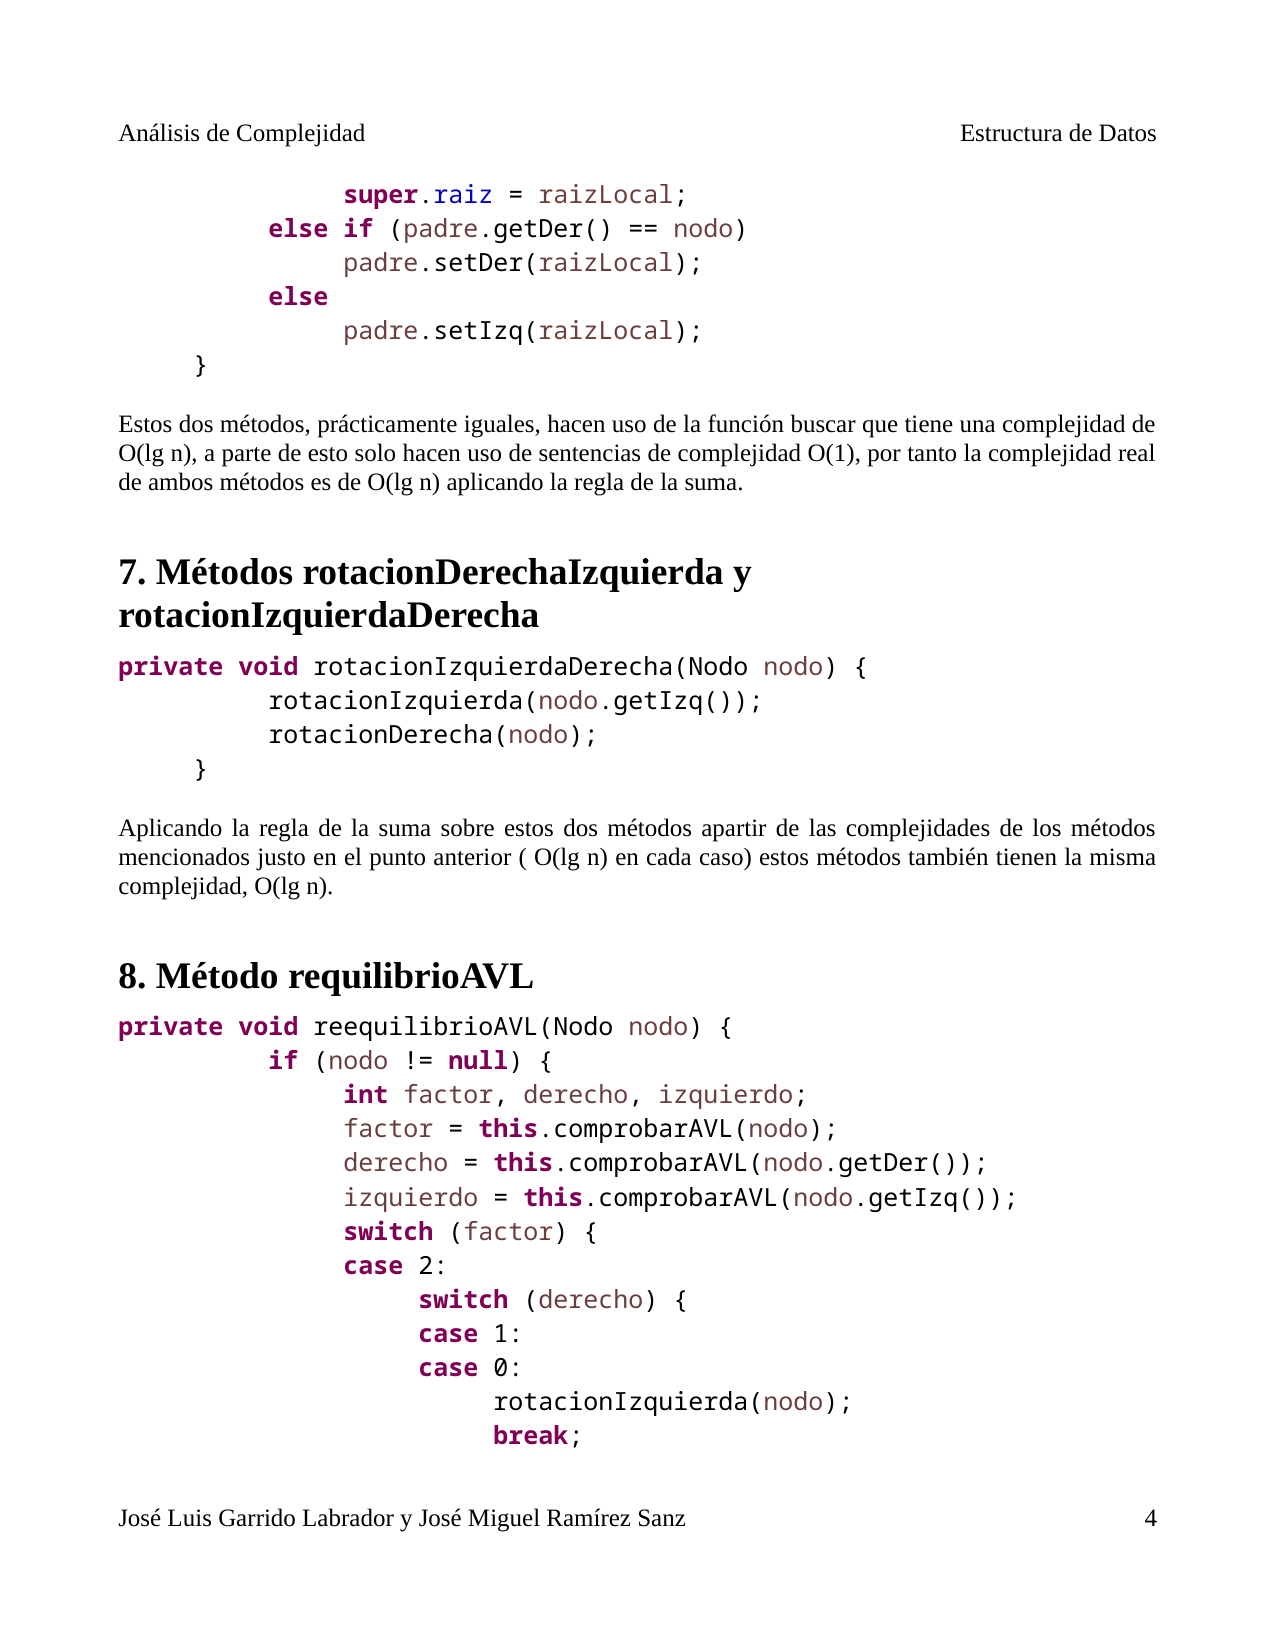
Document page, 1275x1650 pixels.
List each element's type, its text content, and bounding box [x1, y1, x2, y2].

text super.raiz = raizLocal; [118, 176, 1157, 210]
text case 1: [118, 1315, 1157, 1349]
text if (nodo != null) { [118, 1043, 1157, 1077]
text int factor, derecho, izquierdo; [118, 1077, 1157, 1111]
text case 2: [118, 1247, 1157, 1281]
text Aplicando la regla de la suma sobre estos dos métodos apartir de las complejidades de los métodos mencionados justo en el punto anterior ( O(lg n) en cada caso) estos métodos también tienen la misma complejidad, O(lg n). [118, 813, 1157, 899]
text private void reequilibrioAVL(Nodo nodo) { [118, 1009, 1157, 1043]
text } [118, 750, 1157, 784]
text break; [118, 1418, 1157, 1452]
text padre.setIzq(raizLocal); [118, 313, 1157, 347]
text rotacionIzquierda(nodo); [118, 1383, 1157, 1418]
text else if (padre.getDer() == nodo) [118, 210, 1157, 244]
text rotacionIzquierda(nodo.getIzq()); [118, 682, 1157, 716]
text } [118, 347, 1157, 381]
text derecho = this.comprobarAVL(nodo.getDer()); [118, 1145, 1157, 1179]
subtitle 7. Métodos rotacionDerechaIzquierda y rotacionIzquierdaDerecha [118, 549, 1157, 636]
subtitle 8. Método requilibrioAVL [118, 953, 1157, 996]
text Estos dos métodos, prácticamente iguales, hacen uso de la función buscar que tiene una complejidad de O(lg n), a parte de esto solo hacen uso de sentencias de complejidad O(1), por tanto la complejidad real de ambos métodos es de O(lg n) aplicando la regla de la suma. [118, 409, 1157, 496]
text else [118, 278, 1157, 313]
text rotacionDerecha(nodo); [118, 716, 1157, 750]
text switch (factor) { [118, 1213, 1157, 1247]
text izquierdo = this.comprobarAVL(nodo.getIzq()); [118, 1179, 1157, 1213]
text private void rotacionIzquierdaDerecha(Nodo nodo) { [118, 648, 1157, 682]
text factor = this.comprobarAVL(nodo); [118, 1111, 1157, 1145]
text case 0: [118, 1349, 1157, 1383]
text switch (derecho) { [118, 1281, 1157, 1315]
text padre.setDer(raizLocal); [118, 244, 1157, 278]
